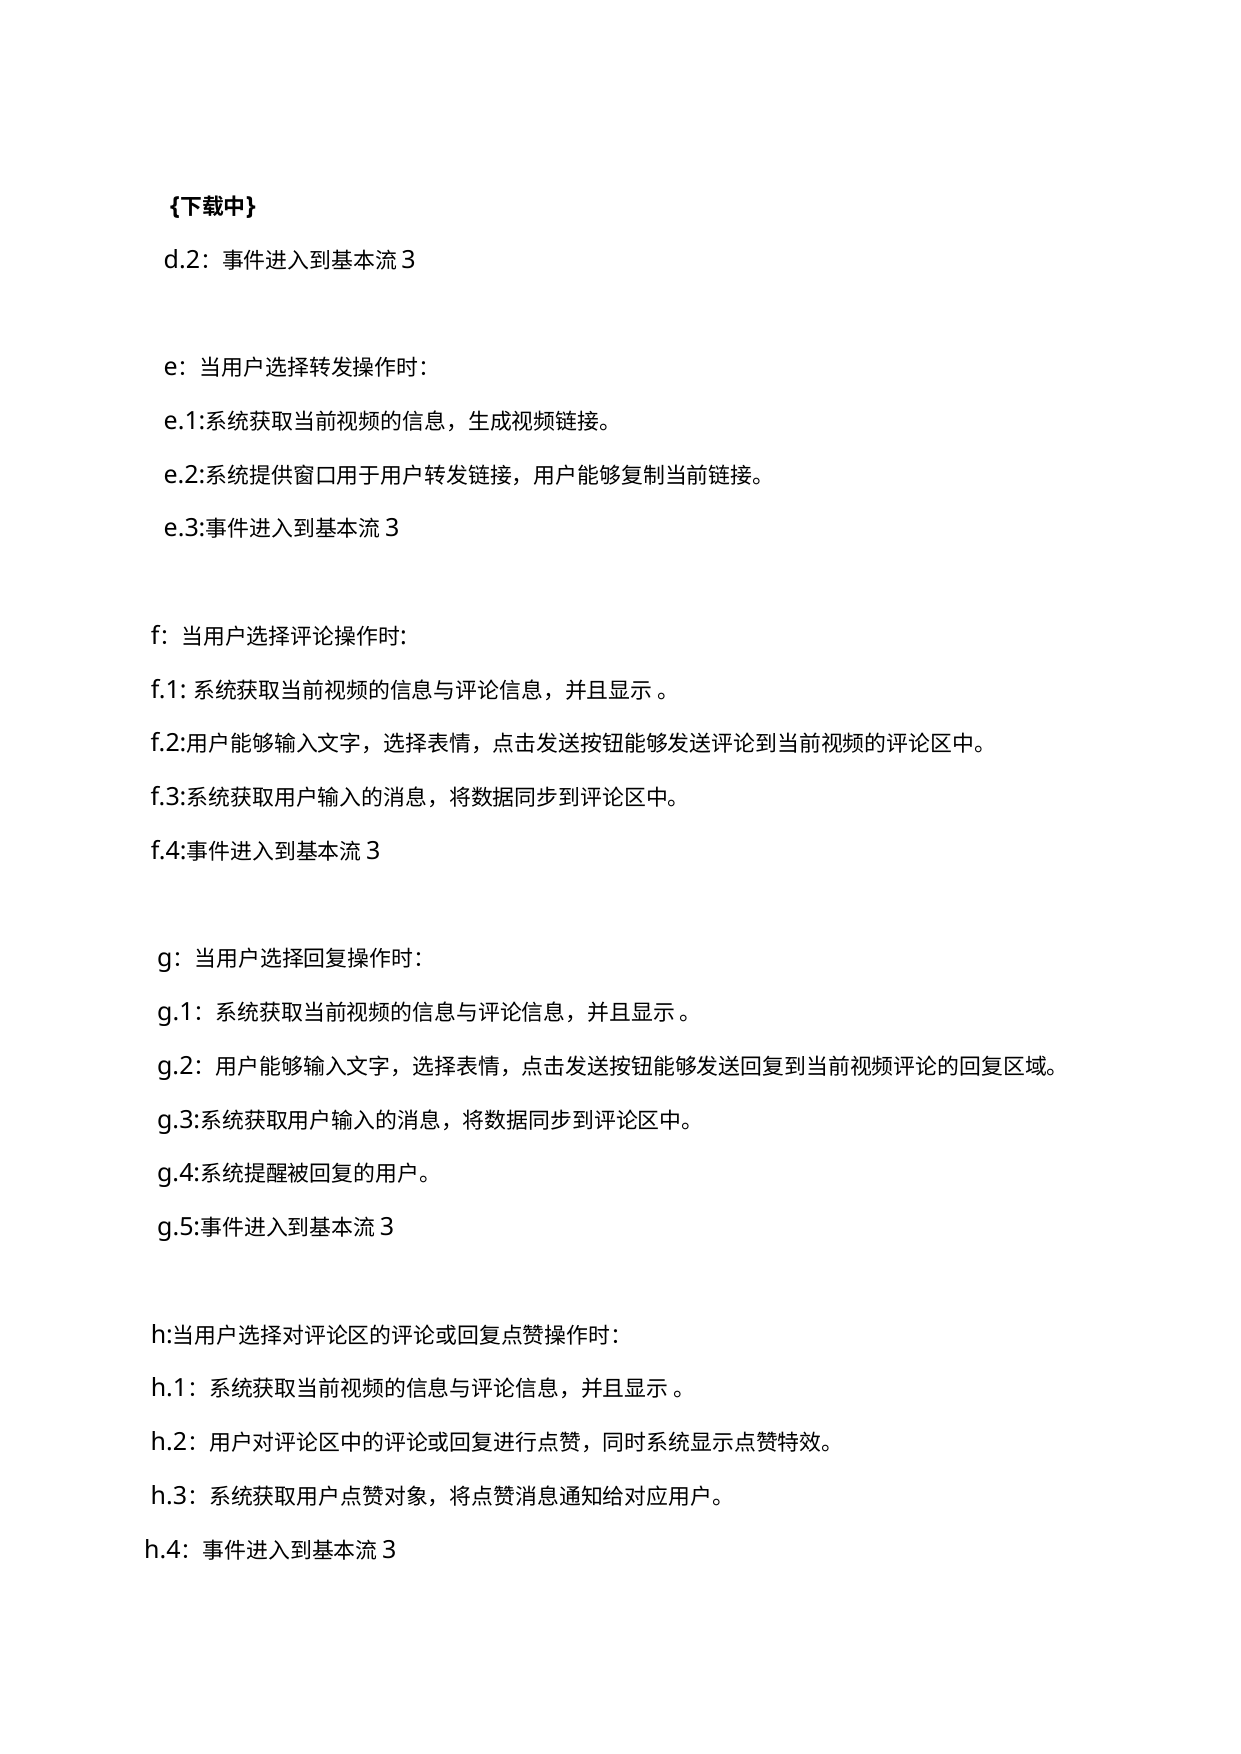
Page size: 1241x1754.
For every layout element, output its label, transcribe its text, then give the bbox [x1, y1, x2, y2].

text h.3：系统获取用户点赞对象，将点赞消息通知给对应用户。 [118, 1478, 1122, 1512]
text e.1:系统获取当前视频的信息，生成视频链接。 [118, 403, 1122, 437]
text g.4:系统提醒被回复的用户。 [118, 1155, 1122, 1189]
text f.4:事件进入到基本流3 [118, 833, 1122, 867]
text h.1：系统获取当前视频的信息与评论信息，并且显示 。 [118, 1370, 1122, 1404]
text g：当用户选择回复操作时： [118, 940, 1122, 974]
text f.3:系统获取用户输入的消息，将数据同步到评论区中。 [118, 779, 1122, 813]
text {下载中} [118, 188, 1122, 222]
text e.3:事件进入到基本流3 [118, 510, 1122, 544]
text f.1: 系统获取当前视频的信息与评论信息，并且显示 。 [118, 671, 1122, 705]
text h.4：事件进入到基本流3 [118, 1531, 1122, 1565]
text e.2:系统提供窗口用于用户转发链接，用户能够复制当前链接。 [118, 456, 1122, 490]
text d.2：事件进入到基本流3 [118, 241, 1122, 275]
text g.3:系统获取用户输入的消息，将数据同步到评论区中。 [118, 1101, 1122, 1135]
text g.2：用户能够输入文字，选择表情，点击发送按钮能够发送回复到当前视频评论的回复区域。 [118, 1048, 1122, 1082]
text f.2:用户能够输入文字，选择表情，点击发送按钮能够发送评论到当前视频的评论区中。 [118, 725, 1122, 759]
text h:当用户选择对评论区的评论或回复点赞操作时： [118, 1316, 1122, 1350]
text h.2：用户对评论区中的评论或回复进行点赞，同时系统显示点赞特效。 [118, 1424, 1122, 1458]
text g.1：系统获取当前视频的信息与评论信息，并且显示 。 [118, 994, 1122, 1028]
text g.5:事件进入到基本流3 [118, 1209, 1122, 1243]
text e：当用户选择转发操作时： [118, 349, 1122, 383]
text f：当用户选择评论操作时: [118, 618, 1122, 652]
